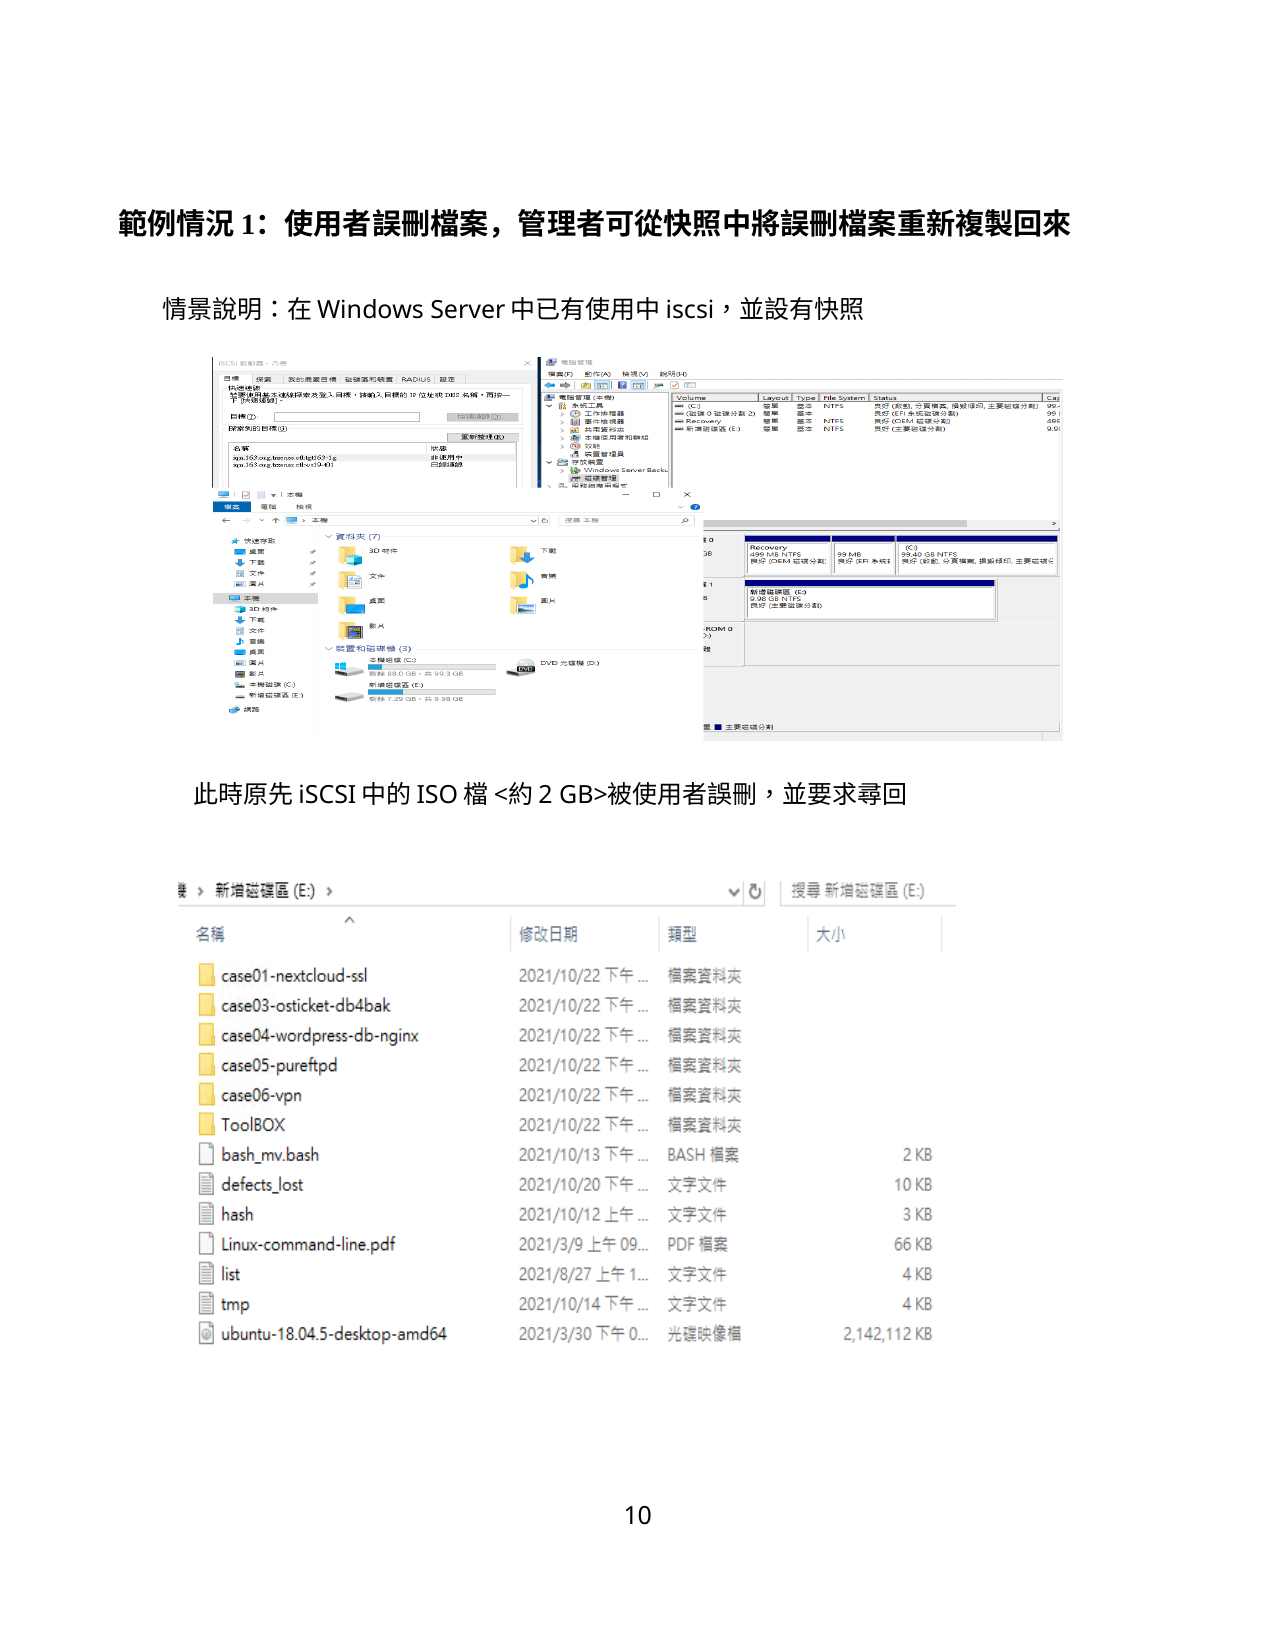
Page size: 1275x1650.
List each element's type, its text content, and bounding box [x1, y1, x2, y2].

subtitle 範例情況1：使用者誤刪檔案，管理者可從快照中將誤刪檔案重新複製回來 [118, 201, 1157, 243]
text 情景說明：在Windows Server中已有使用中iscsi，並設有快照 [162, 290, 1157, 326]
picture [178, 881, 956, 1370]
picture [212, 357, 1063, 741]
text 此時原先iSCSI中的ISO檔 <約2 GB>被使用者誤刪，並要求尋回 [118, 774, 1157, 811]
